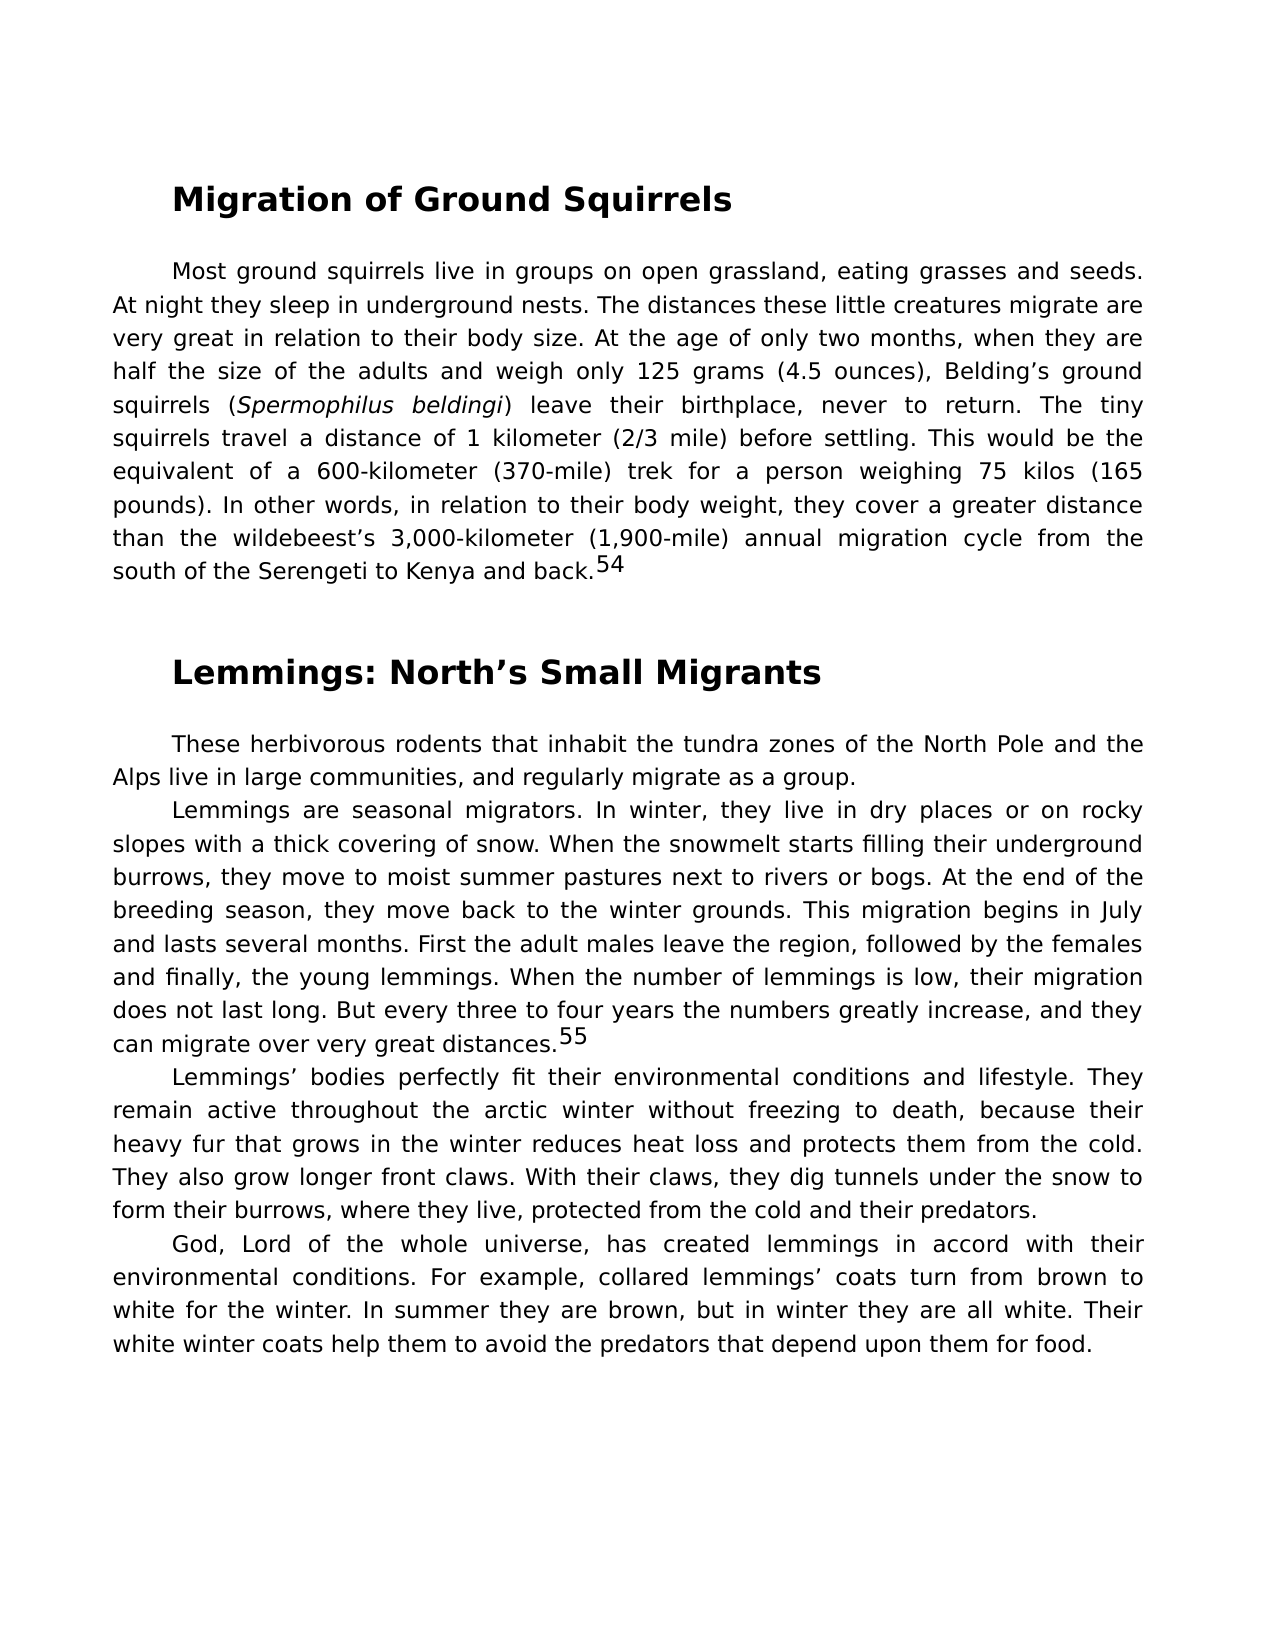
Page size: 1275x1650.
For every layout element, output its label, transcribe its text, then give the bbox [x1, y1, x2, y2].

text Migration of Ground Squirrels [112, 181, 1145, 220]
text God, Lord of the whole universe, has created lemmings in accord with their environmental conditions. For example, collared lemmings’ coats turn from brown to white for the winter. In summer they are brown, but in winter they are all white. Their white winter coats help them to avoid the predators that depend upon them for food. [112, 1225, 1145, 1359]
text Lemmings’ bodies perfectly fit their environmental conditions and lifestyle. They remain active throughout the arctic winter without freezing to death, because their heavy fur that grows in the winter reduces heat loss and protects them from the cold. They also grow longer front claws. With their claws, they dig tunnels under the snow to form their burrows, where they live, protected from the cold and their predators. [112, 1059, 1145, 1225]
text Lemmings are seasonal migrators. In winter, they live in dry places or on rocky slopes with a thick covering of snow. When the snowmelt starts filling their underground burrows, they move to moist summer pastures next to rivers or bogs. At the end of the breeding season, they move back to the winter grounds. This migration begins in July and lasts several months. First the adult males leave the region, followed by the females and finally, the young lemmings. When the number of lemmings is low, their migration does not last long. But every three to four years the numbers greatly increase, and they can migrate over very great distances.55 [112, 792, 1145, 1059]
text Lemmings: North’s Small Migrants [112, 653, 1145, 692]
text Most ground squirrels live in groups on open grassland, eating grasses and seeds. At night they sleep in underground nests. The distances these little creatures migrate are very great in relation to their body size. At the age of only two months, when they are half the size of the adults and weigh only 125 grams (4.5 ounces), Belding’s ground squirrels (Spermophilus beldingi) leave their birthplace, never to return. The tiny squirrels travel a distance of 1 kilometer (2/3 mile) before settling. This would be the equivalent of a 600-kilometer (370-mile) trek for a person weighing 75 kilos (165 pounds). In other words, in relation to their body weight, they cover a greater distance than the wildebeest’s 3,000-kilometer (1,900-mile) annual migration cycle from the south of the Serengeti to Kenya and back.54 [112, 253, 1145, 586]
text These herbivorous rodents that inhabit the tundra zones of the North Pole and the Alps live in large communities, and regularly migrate as a group. [112, 725, 1145, 792]
